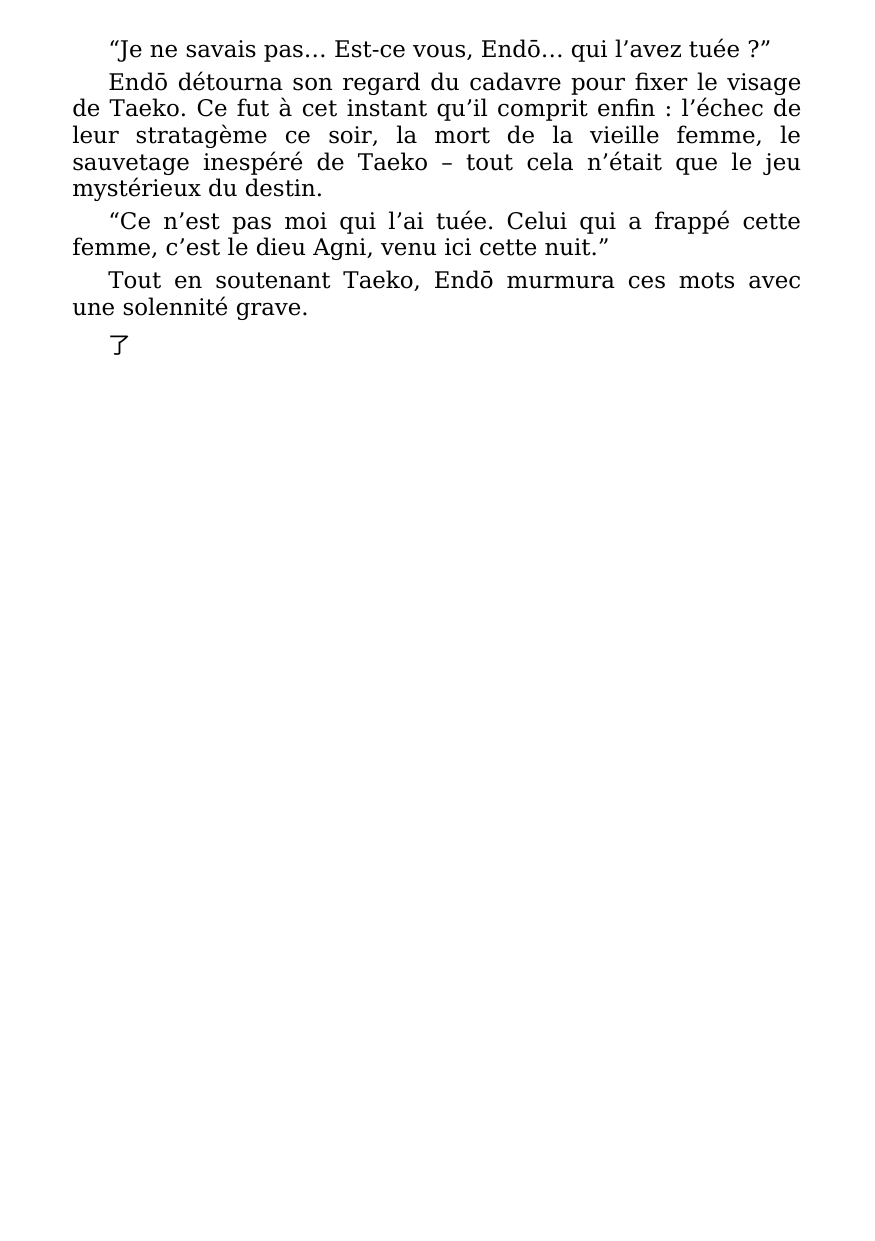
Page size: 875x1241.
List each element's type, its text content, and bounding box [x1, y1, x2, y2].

text 了 [72, 326, 802, 360]
text “Je ne savais pas… Est-ce vous, Endō… qui l’avez tuée ?” [72, 36, 802, 63]
text “Ce n’est pas moi qui l’ai tuée. Celui qui a frappé cette femme, c’est le dieu Agni, venu ici cette nuit.” [72, 208, 802, 261]
text Tout en soutenant Taeko, Endō murmura ces mots avec une solennité grave. [72, 267, 802, 321]
text Endō détourna son regard du cadavre pour fixer le visage de Taeko. Ce fut à cet instant qu’il comprit enfin : l’échec de leur stratagème ce soir, la mort de la vieille femme, le sauvetage inespéré de Taeko – tout cela n’était que le jeu mystérieux du destin. [72, 69, 802, 202]
